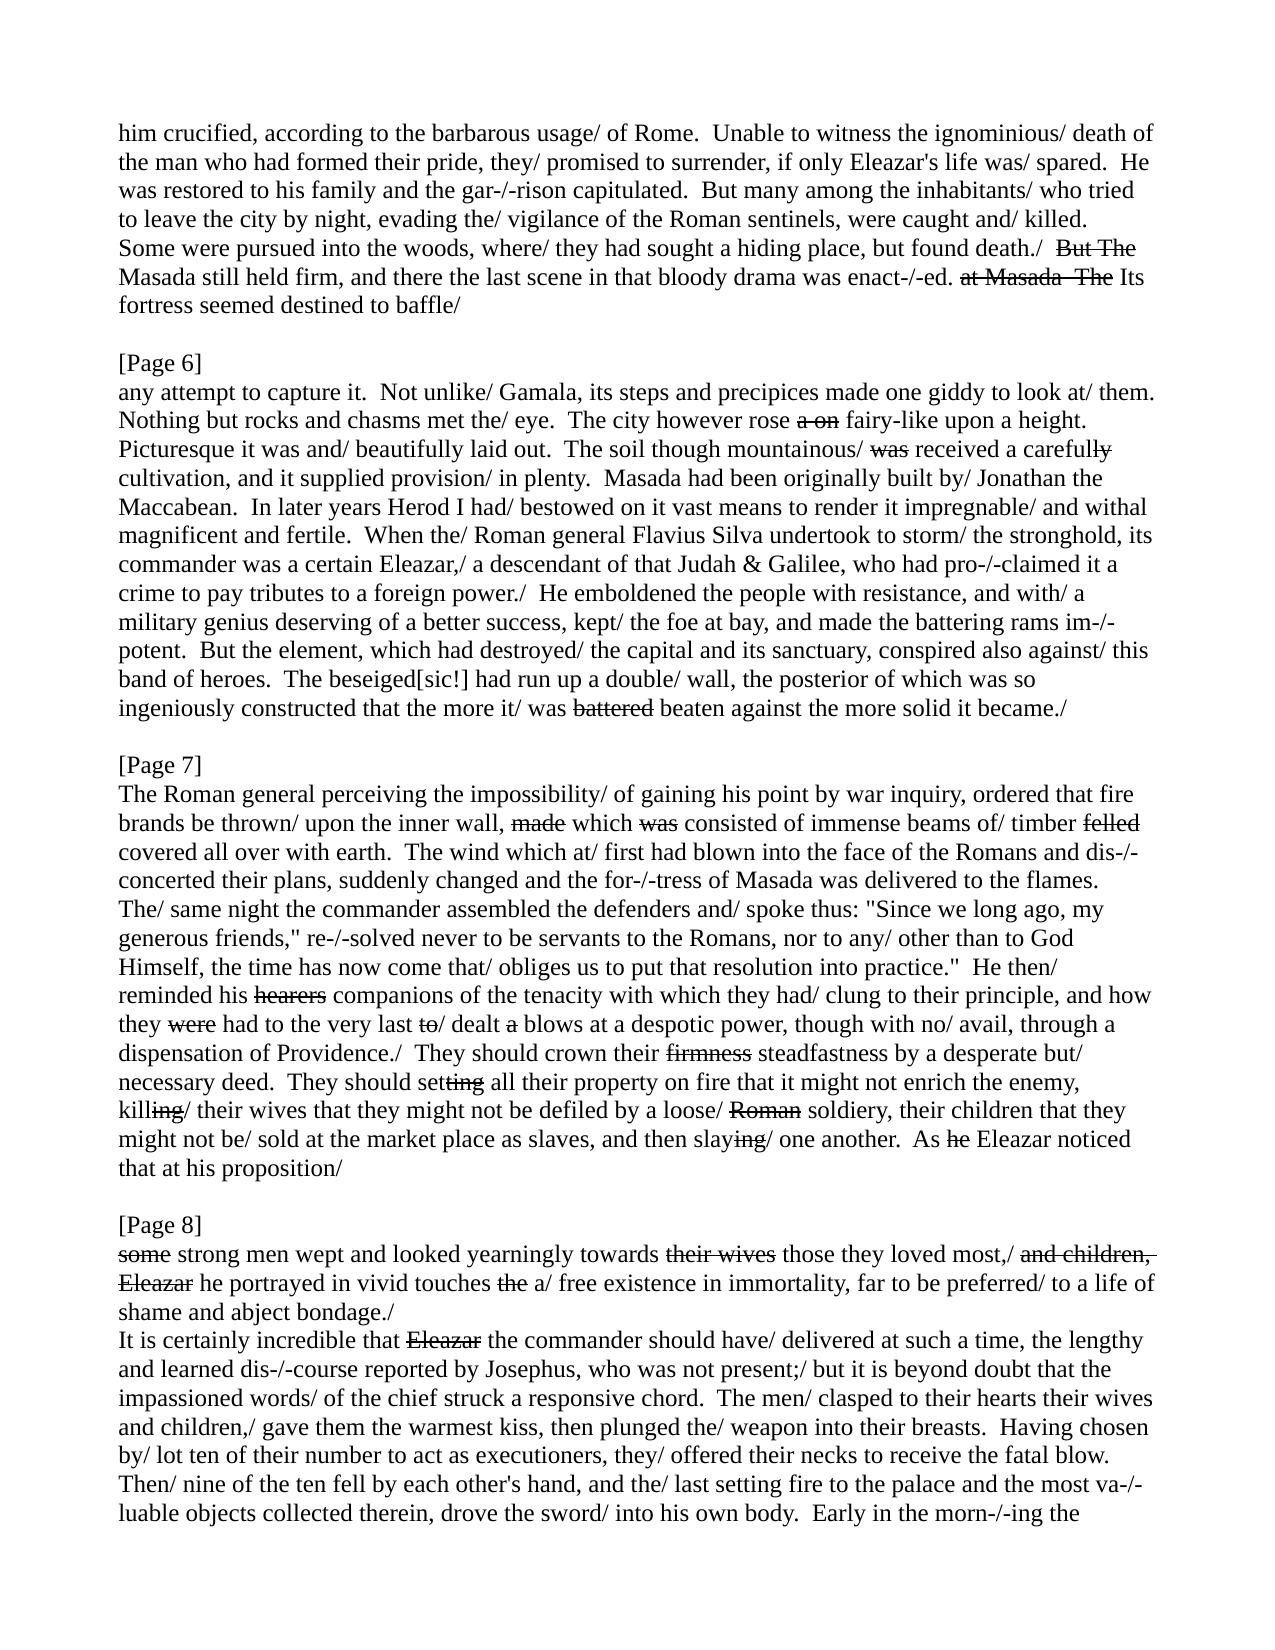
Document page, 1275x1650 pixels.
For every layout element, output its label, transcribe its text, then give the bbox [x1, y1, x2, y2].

text The Roman general perceiving the impossibility/ of gaining his point by war inquiry, ordered that fire brands be thrown/ upon the inner wall, made which was consisted of immense beams of/ timber felled covered all over with earth. The wind which at/ first had blown into the face of the Romans and dis-/-concerted their plans, suddenly changed and the for-/-tress of Masada was delivered to the flames. The/ same night the commander assembled the defenders and/ spoke thus: "Since we long ago, my generous friends," re-/-solved never to be servants to the Romans, nor to any/ other than to God Himself, the time has now come that/ obliges us to put that resolution into practice." He then/ reminded his hearers companions of the tenacity with which they had/ clung to their principle, and how they were had to the very last to/ dealt a blows at a despotic power, though with no/ avail, through a dispensation of Providence./ They should crown their firmness steadfastness by a desperate but/ necessary deed. They should setting all their property on fire that it might not enrich the enemy, killing/ their wives that they might not be defiled by a loose/ Roman soldiery, their children that they might not be/ sold at the market place as slaves, and then slaying/ one another. As he Eleazar noticed that at his proposition/ [118, 779, 1157, 1182]
text any attempt to capture it. Not unlike/ Gamala, its steps and precipices made one giddy to look at/ them. Nothing but rocks and chasms met the/ eye. The city however rose a on fairy-like upon a height. Picturesque it was and/ beautifully laid out. The soil though mountainous/ was received a carefully cultivation, and it supplied provision/ in plenty. Masada had been originally built by/ Jonathan the Maccabean. In later years Herod I had/ bestowed on it vast means to render it impregnable/ and withal magnificent and fertile. When the/ Roman general Flavius Silva undertook to storm/ the stronghold, its commander was a certain Eleazar,/ a descendant of that Judah & Galilee, who had pro-/-claimed it a crime to pay tributes to a foreign power./ He emboldened the people with resistance, and with/ a military genius deserving of a better success, kept/ the foe at bay, and made the battering rams im-/-potent. But the element, which had destroyed/ the capital and its sanctuary, conspired also against/ this band of heroes. The beseiged[sic!] had run up a double/ wall, the posterior of which was so ingeniously constructed that the more it/ was battered beaten against the more solid it became./ [118, 377, 1157, 722]
text him crucified, according to the barbarous usage/ of Rome. Unable to witness the ignominious/ death of the man who had formed their pride, they/ promised to surrender, if only Eleazar's life was/ spared. He was restored to his family and the gar-/-rison capitulated. But many among the inhabitants/ who tried to leave the city by night, evading the/ vigilance of the Roman sentinels, were caught and/ killed. Some were pursued into the woods, where/ they had sought a hiding place, but found death./ But The Masada still held firm, and there the last scene in that bloody drama was enact-/-ed. at Masada The Its fortress seemed destined to baffle/ [118, 118, 1157, 319]
text It is certainly incredible that Eleazar the commander should have/ delivered at such a time, the lengthy and learned dis-/-course reported by Josephus, who was not present;/ but it is beyond doubt that the impassioned words/ of the chief struck a responsive chord. The men/ clasped to their hearts their wives and children,/ gave them the warmest kiss, then plunged the/ weapon into their breasts. Having chosen by/ lot ten of their number to act as executioners, they/ offered their necks to receive the fatal blow. Then/ nine of the ten fell by each other's hand, and the/ last setting fire to the palace and the most va-/-luable objects collected therein, drove the sword/ into his own body. Early in the morn-/-ing the [118, 1326, 1157, 1527]
text [Page 6] [118, 348, 1157, 377]
text [Page 7] [118, 751, 1157, 779]
text some strong men wept and looked yearningly towards their wives those they loved most,/ and children, Eleazar he portrayed in vivid touches the a/ free existence in immortality, far to be preferred/ to a life of shame and abject bondage./ [118, 1239, 1157, 1326]
text [Page 8] [118, 1211, 1157, 1239]
